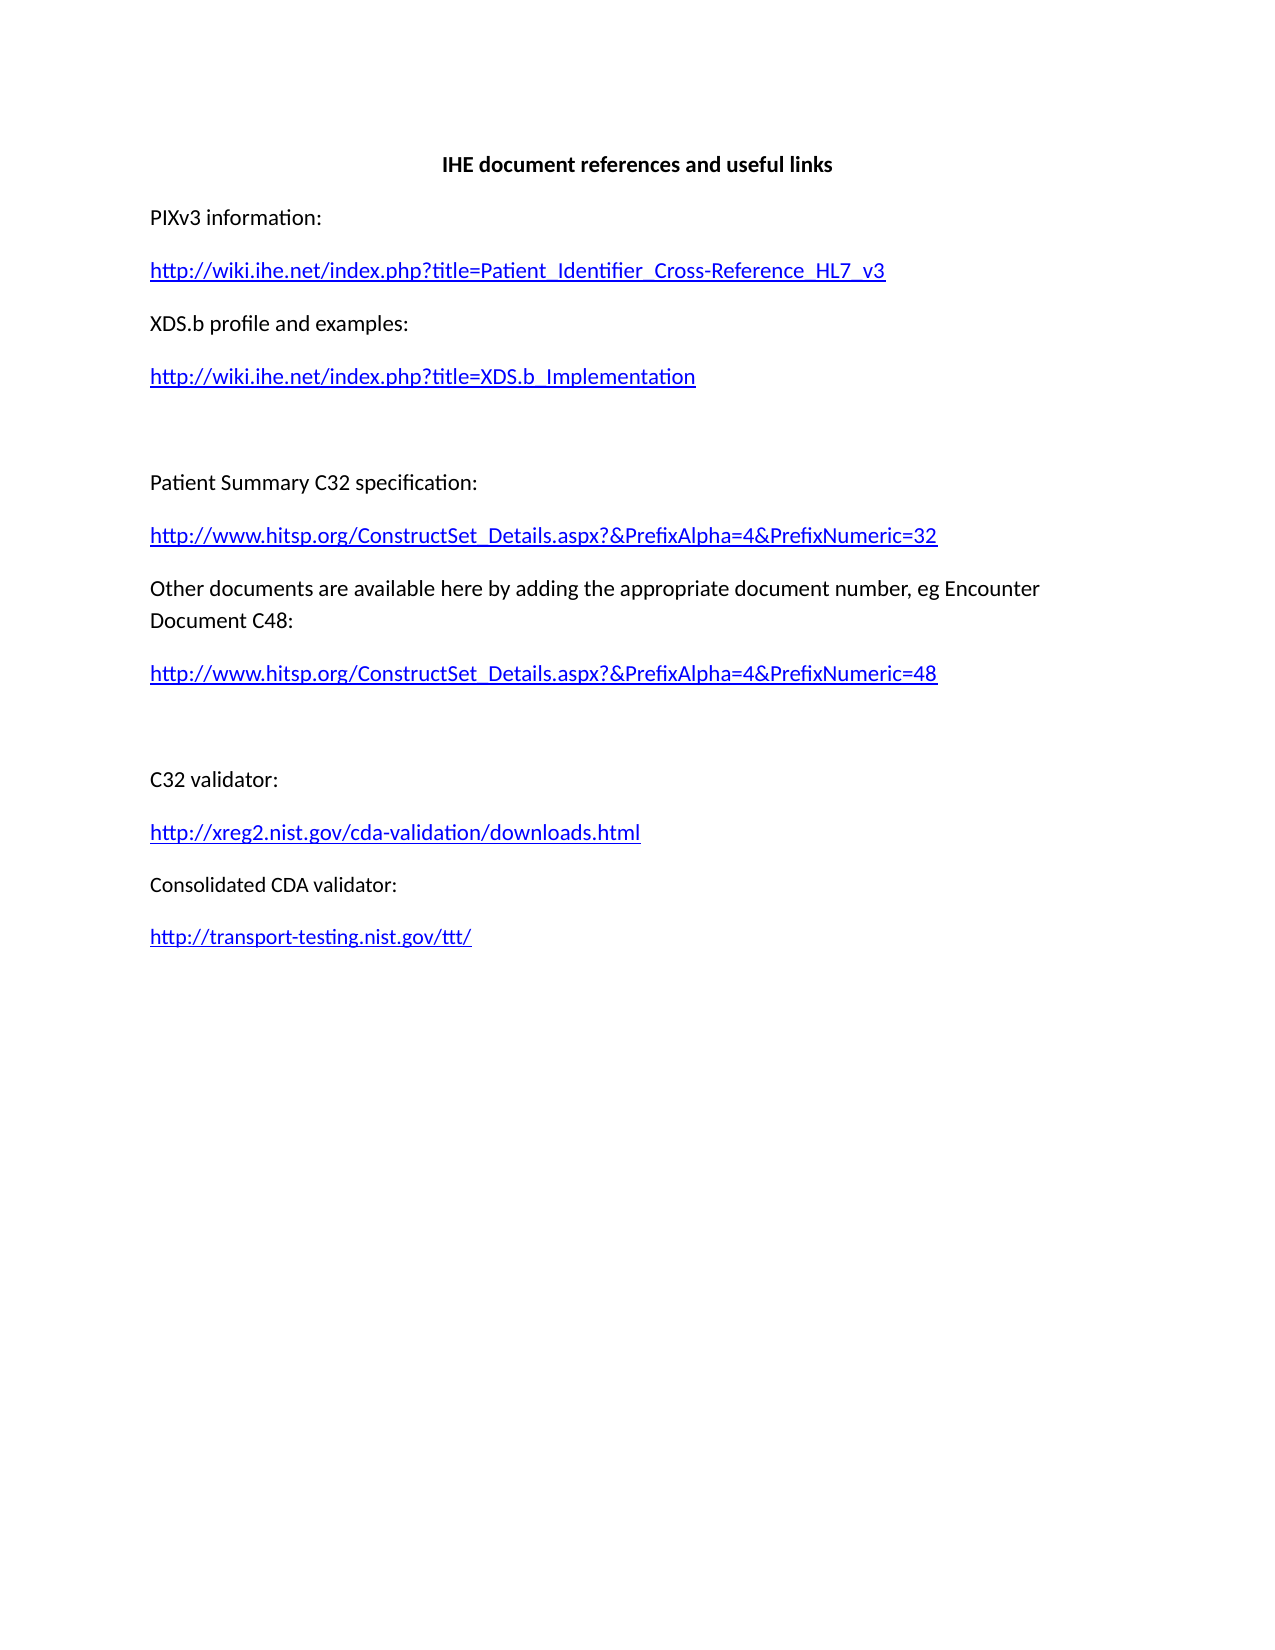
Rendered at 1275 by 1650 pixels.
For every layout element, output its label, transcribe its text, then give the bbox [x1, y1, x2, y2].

text http://wiki.ihe.net/index.php?title=Patient_Identifier_Cross-Reference_HL7_v3 [150, 256, 1125, 284]
text http://www.hitsp.org/ConstructSet_Details.aspx?&PrefixAlpha=4&PrefixNumeric=32 [150, 521, 1125, 549]
text http://transport-testing.nist.gov/ttt/ [150, 923, 1125, 949]
text XDS.b profile and examples: [150, 309, 1125, 337]
text http://xreg2.nist.gov/cda-validation/downloads.html [150, 818, 1125, 846]
text Patient Summary C32 specification: [150, 468, 1125, 496]
text IHE document references and useful links [150, 150, 1125, 178]
text Other documents are available here by adding the appropriate document number, eg Encounter Document C48: [150, 574, 1125, 634]
text http://www.hitsp.org/ConstructSet_Details.aspx?&PrefixAlpha=4&PrefixNumeric=48 [150, 659, 1125, 687]
text C32 validator: [150, 765, 1125, 793]
text Consolidated CDA validator: [150, 871, 1125, 898]
text http://wiki.ihe.net/index.php?title=XDS.b_Implementation [150, 362, 1125, 390]
text PIXv3 information: [150, 203, 1125, 231]
